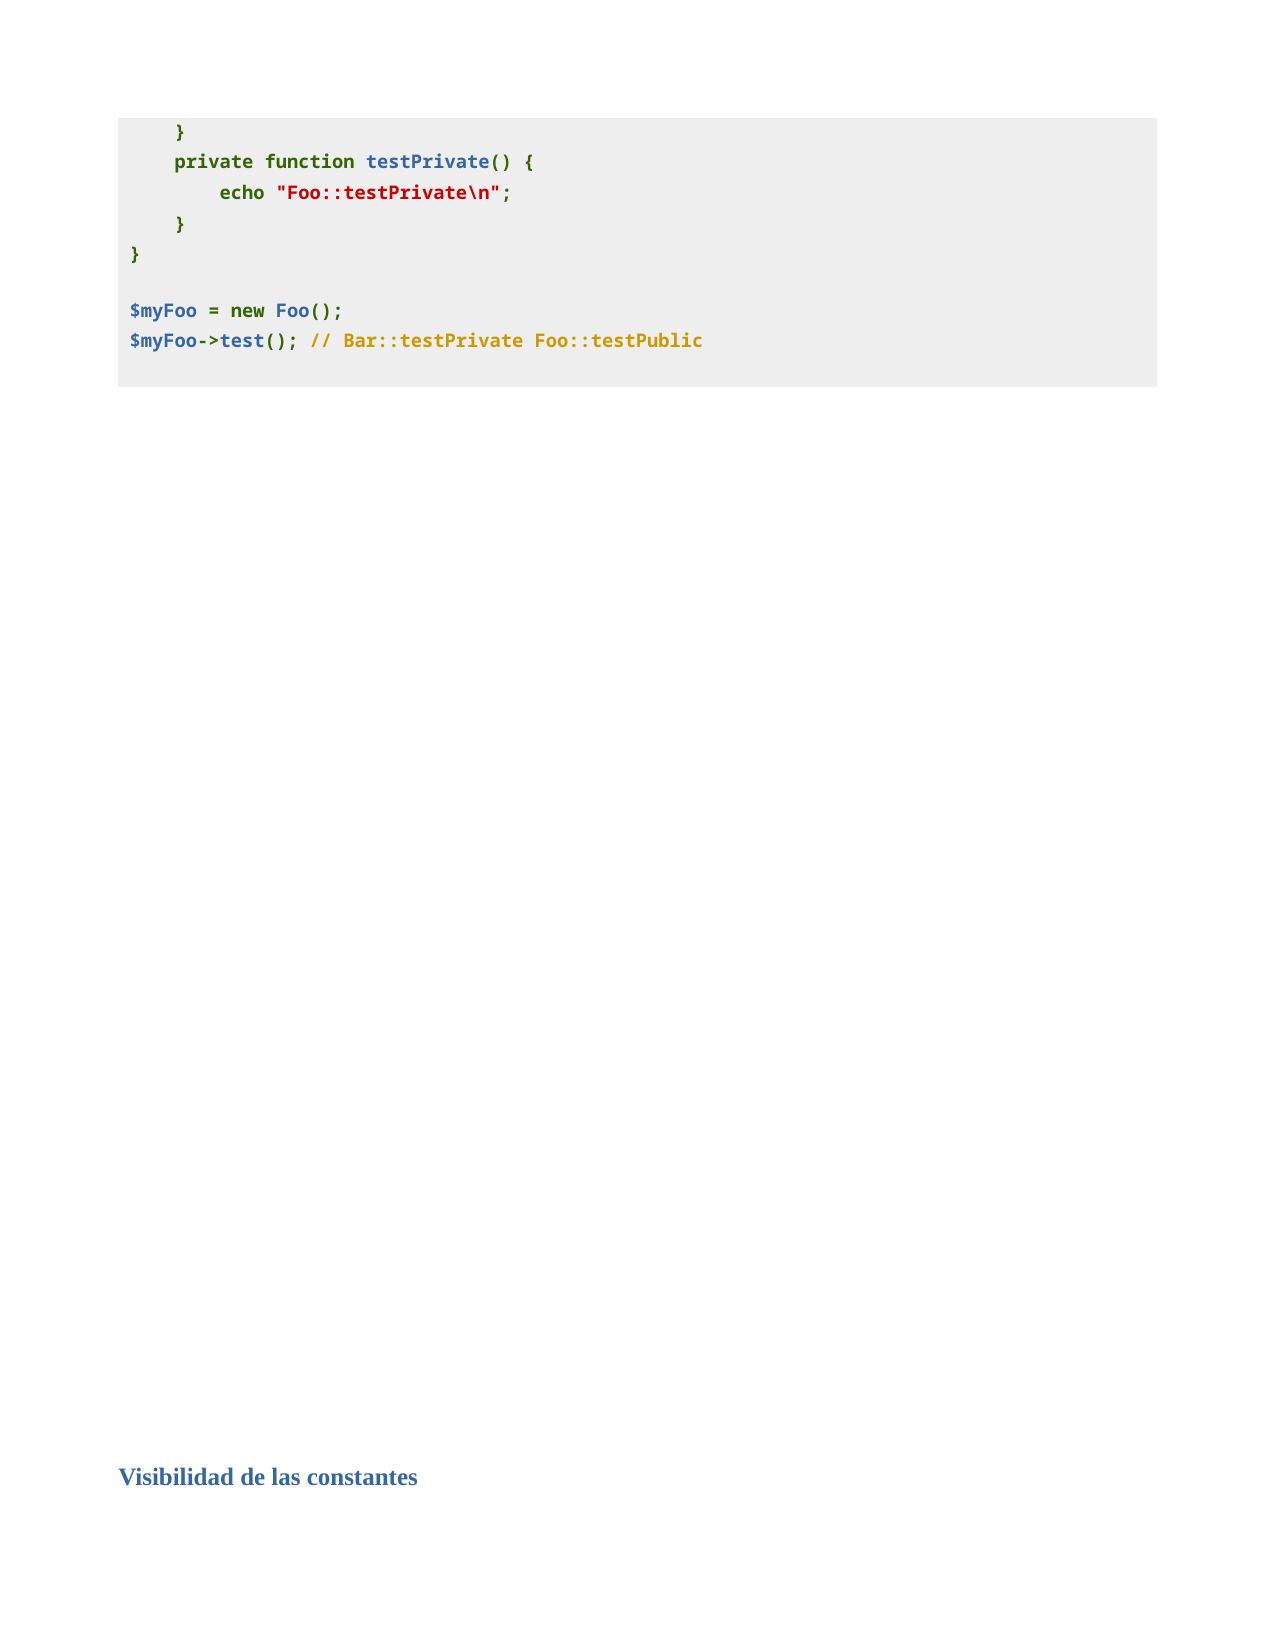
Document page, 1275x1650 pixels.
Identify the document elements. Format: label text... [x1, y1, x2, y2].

text } [118, 118, 1157, 144]
text private function testPrivate() { [118, 149, 1157, 174]
text } [118, 210, 1157, 236]
text $myFoo->test(); // Bar::testPrivate Foo::testPublic [118, 328, 1157, 353]
text echo "Foo::testPrivate\n"; [118, 179, 1157, 205]
text $myFoo = new Foo(); [118, 297, 1157, 323]
text } [118, 241, 1157, 266]
subtitle Visibilidad de las constantes [118, 1462, 1157, 1490]
